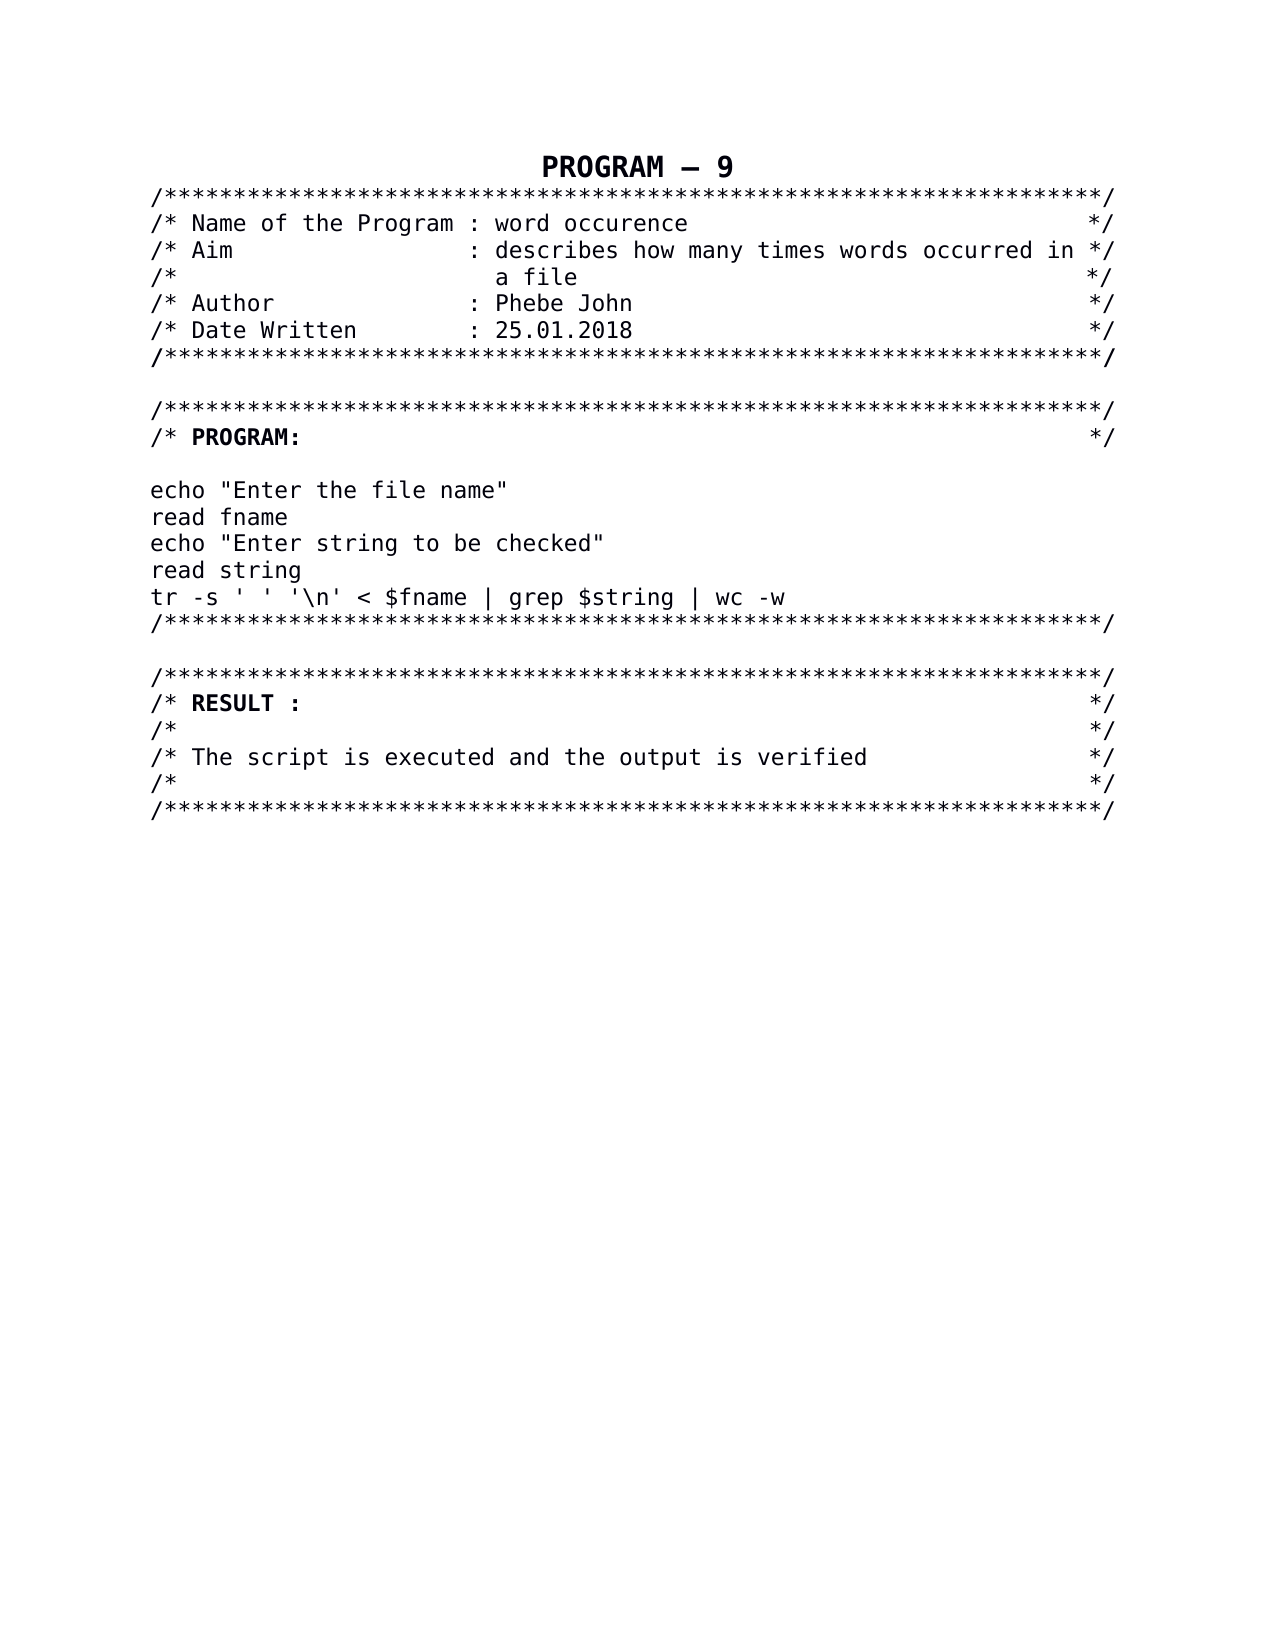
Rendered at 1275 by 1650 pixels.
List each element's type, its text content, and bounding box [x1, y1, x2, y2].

text /* RESULT : */ [150, 691, 1125, 717]
text /********************************************************************/ [150, 184, 1125, 211]
text read fname [150, 504, 1125, 531]
text tr -s ' ' '\n' < $fname | grep $string | wc -w [150, 584, 1125, 611]
text /* Name of the Program : word occurence */ [150, 211, 1125, 237]
text read string [150, 557, 1125, 584]
text echo "Enter the file name" [150, 477, 1125, 504]
text /* The script is executed and the output is verified */ [150, 744, 1125, 771]
text /* a file */ [150, 264, 1125, 291]
text echo "Enter string to be checked" [150, 531, 1125, 557]
text /********************************************************************/ [150, 611, 1125, 637]
text /********************************************************************/ [150, 344, 1125, 371]
text /********************************************************************/ [150, 397, 1125, 424]
text PROGRAM – 9 [150, 150, 1125, 184]
text /********************************************************************/ [150, 664, 1125, 691]
text /* PROGRAM: */ [150, 424, 1125, 451]
text /* Aim : describes how many times words occurred in */ [150, 237, 1125, 264]
text /* */ [150, 717, 1125, 744]
text /* Date Written : 25.01.2018 */ [150, 317, 1125, 344]
text /* Author : Phebe John */ [150, 291, 1125, 317]
text /* */ [150, 771, 1125, 797]
text /********************************************************************/ [150, 797, 1125, 824]
